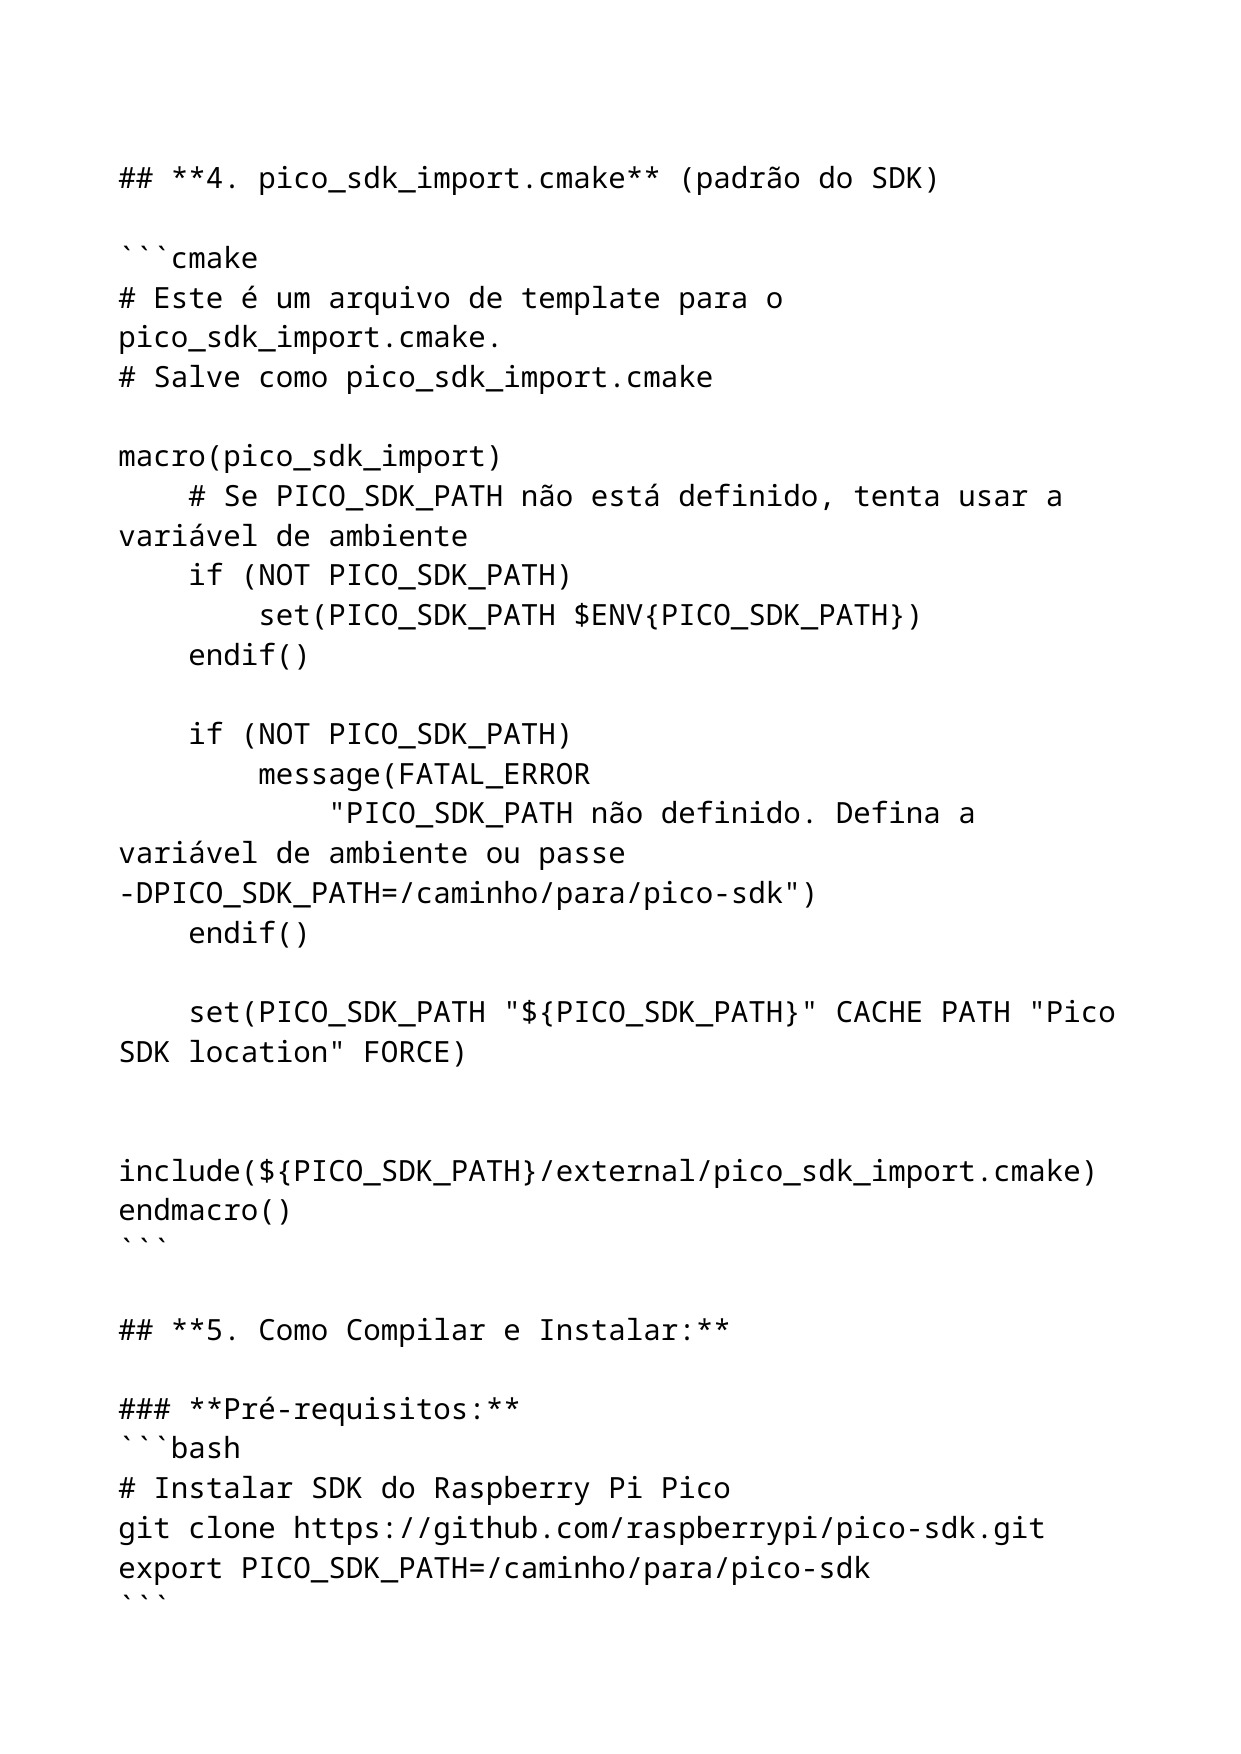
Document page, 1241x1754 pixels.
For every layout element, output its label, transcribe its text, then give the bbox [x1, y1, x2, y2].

text ## **4. pico_sdk_import.cmake** (padrão do SDK) [118, 158, 1122, 197]
text export PICO_SDK_PATH=/caminho/para/pico-sdk [118, 1547, 1122, 1587]
text ```bash [118, 1428, 1122, 1467]
text # Instalar SDK do Raspberry Pi Pico [118, 1467, 1122, 1507]
text macro(pico_sdk_import) [118, 436, 1122, 475]
text ## **5. Como Compilar e Instalar:** [118, 1309, 1122, 1348]
text "PICO_SDK_PATH não definido. Defina a variável de ambiente ou passe -DPICO_SDK_PATH=/caminho/para/pico-sdk") [118, 793, 1122, 912]
text # Se PICO_SDK_PATH não está definido, tenta usar a variável de ambiente [118, 475, 1122, 555]
text endif() [118, 634, 1122, 674]
text # Salve como pico_sdk_import.cmake [118, 356, 1122, 396]
text include(${PICO_SDK_PATH}/external/pico_sdk_import.cmake) [118, 1110, 1122, 1190]
text message(FATAL_ERROR [118, 753, 1122, 793]
text if (NOT PICO_SDK_PATH) [118, 713, 1122, 753]
text set(PICO_SDK_PATH "${PICO_SDK_PATH}" CACHE PATH "Pico SDK location" FORCE) [118, 991, 1122, 1071]
text set(PICO_SDK_PATH $ENV{PICO_SDK_PATH}) [118, 594, 1122, 634]
text endif() [118, 912, 1122, 952]
text ``` [118, 1229, 1122, 1269]
text # Este é um arquivo de template para o pico_sdk_import.cmake. [118, 277, 1122, 356]
text endmacro() [118, 1190, 1122, 1229]
text ```cmake [118, 237, 1122, 277]
text if (NOT PICO_SDK_PATH) [118, 555, 1122, 594]
text git clone https://github.com/raspberrypi/pico-sdk.git [118, 1507, 1122, 1547]
text ``` [118, 1587, 1122, 1626]
text ### **Pré-requisitos:** [118, 1388, 1122, 1428]
